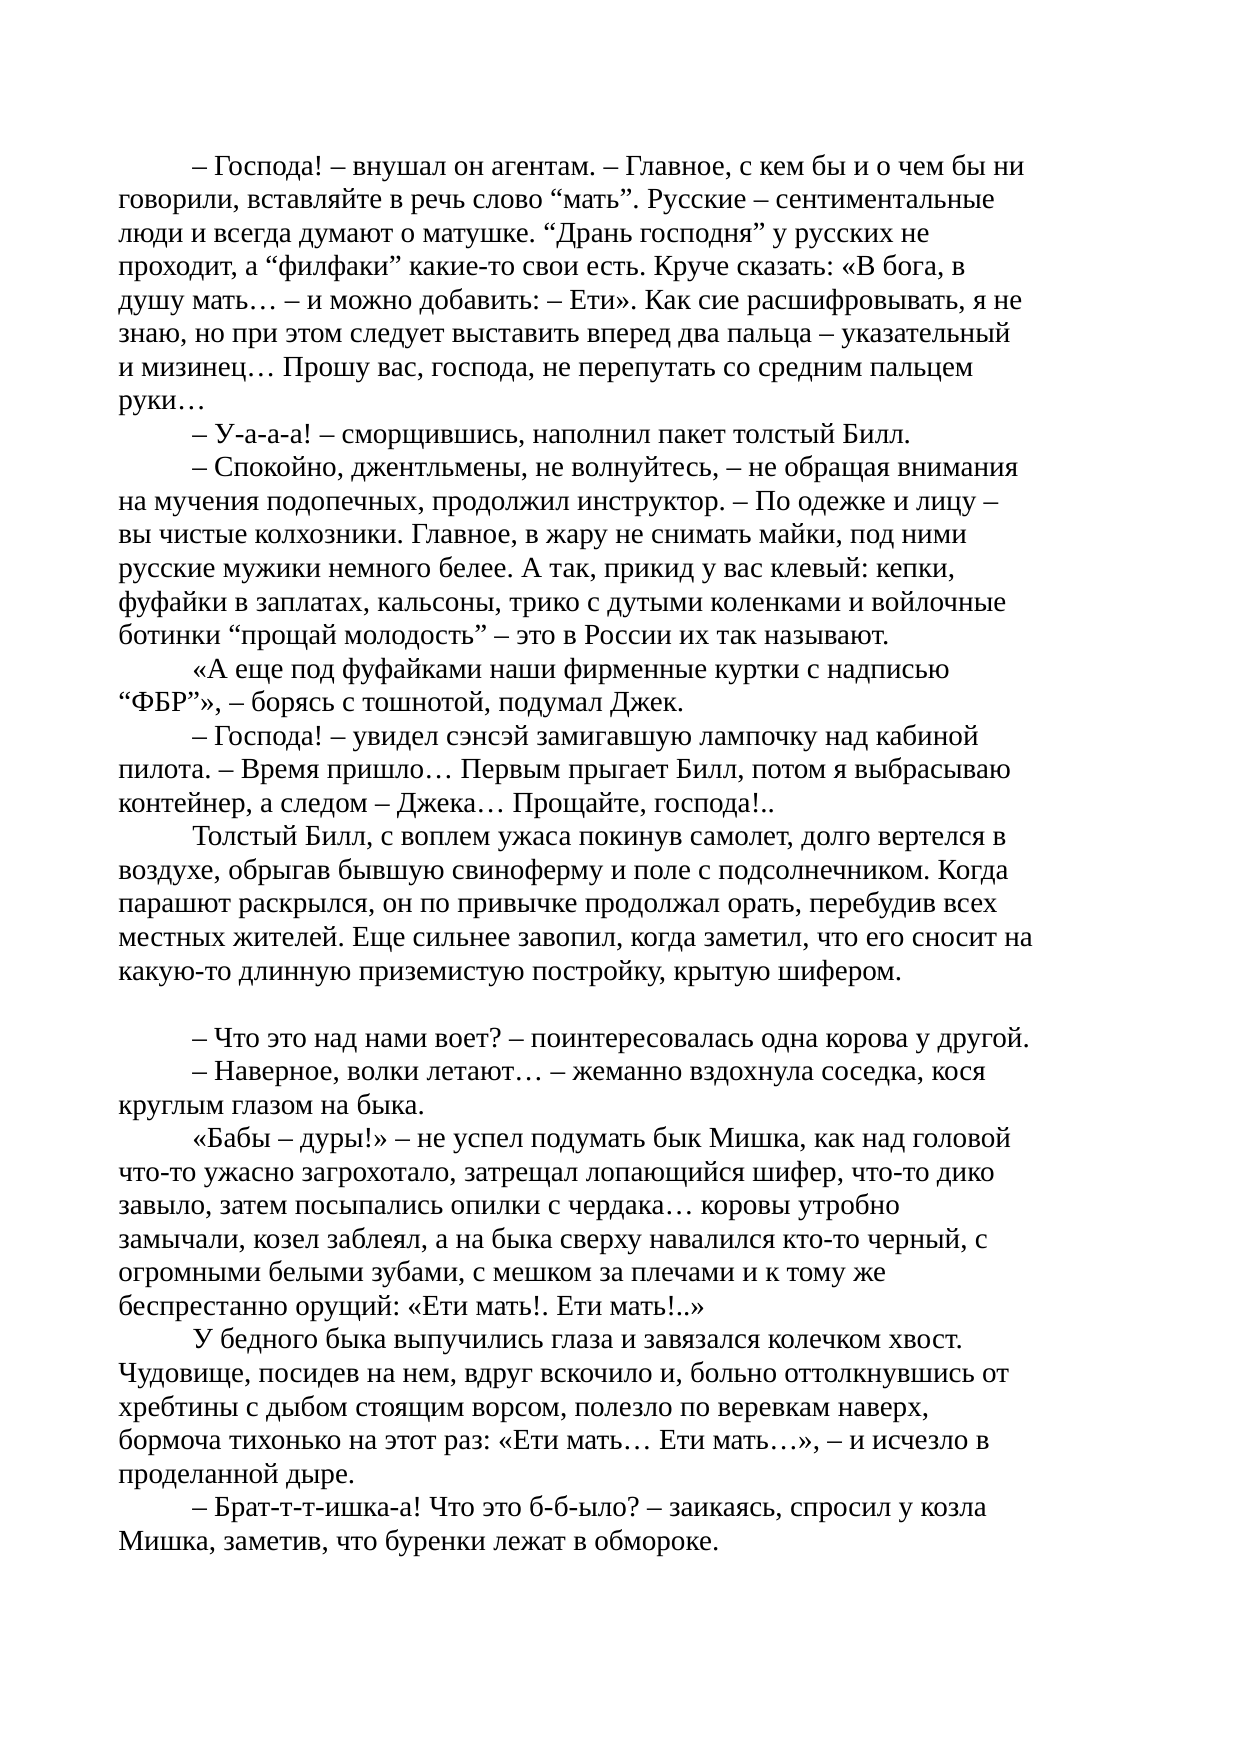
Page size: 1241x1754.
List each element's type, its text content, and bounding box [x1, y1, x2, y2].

text – Что это над нами воет? – поинтересовалась одна корова у другой. [118, 1020, 1033, 1053]
text – Спокойно, джентльмены, не волнуйтесь, – не обращая внимания на мучения подопечных, продолжил инструктор. – По одежке и лицу – вы чистые колхозники. Главное, в жару не снимать майки, под ними русские мужики немного белее. А так, прикид у вас клевый: кепки, фуфайки в заплатах, кальсоны, трико с дутыми коленками и войлочные ботинки “прощай молодость” – это в России их так называют. [118, 449, 1033, 651]
text – Господа! – внушал он агентам. – Главное, с кем бы и о чем бы ни говорили, вставляйте в речь слово “мать”. Русские – сентиментальные люди и всегда думают о матушке. “Дрань господня” у русских не проходит, а “филфаки” какие-то свои есть. Круче сказать: «В бога, в душу мать… – и можно добавить: – Ети». Как сие расшифровывать, я не знаю, но при этом следует выставить вперед два пальца – указательный и мизинец… Прошу вас, господа, не перепутать со средним пальцем руки… [118, 148, 1033, 416]
text Толстый Билл, с воплем ужаса покинув самолет, долго вертелся в воздухе, обрыгав бывшую свиноферму и поле с подсолнечником. Когда парашют раскрылся, он по привычке продолжал орать, перебудив всех местных жителей. Еще сильнее завопил, когда заметил, что его сносит на какую-то длинную приземистую постройку, крытую шифером. [118, 818, 1033, 986]
text У бедного быка выпучились глаза и завязался колечком хвост. Чудовище, посидев на нем, вдруг вскочило и, больно оттолкнувшись от хребтины с дыбом стоящим ворсом, полезло по веревкам наверх, бормоча тихонько на этот раз: «Ети мать… Ети мать…», – и исчезло в проделанной дыре. [118, 1322, 1033, 1489]
text – Брат-т-т-ишка-а! Что это б-б-ыло? – заикаясь, спросил у козла Мишка, заметив, что буренки лежат в обмороке. [118, 1489, 1033, 1556]
text «А еще под фуфайками наши фирменные куртки с надписью “ФБР”», – борясь с тошнотой, подумал Джек. [118, 651, 1033, 718]
text – Господа! – увидел сэнсэй замигавшую лампочку над кабиной пилота. – Время пришло… Первым прыгает Билл, потом я выбрасываю контейнер, а следом – Джека… Прощайте, господа!.. [118, 718, 1033, 818]
text – Наверное, волки летают… – жеманно вздохнула соседка, кося круглым глазом на быка. [118, 1053, 1033, 1120]
text – У-а-а-а! – сморщившись, наполнил пакет толстый Билл. [118, 416, 1033, 449]
text «Бабы – дуры!» – не успел подумать бык Мишка, как над головой что-то ужасно загрохотало, затрещал лопающийся шифер, что-то дико завыло, затем посыпались опилки с чердака… коровы утробно замычали, козел заблеял, а на быка сверху навалился кто-то черный, с огромными белыми зубами, с мешком за плечами и к тому же беспрестанно орущий: «Ети мать!. Ети мать!..» [118, 1120, 1033, 1322]
